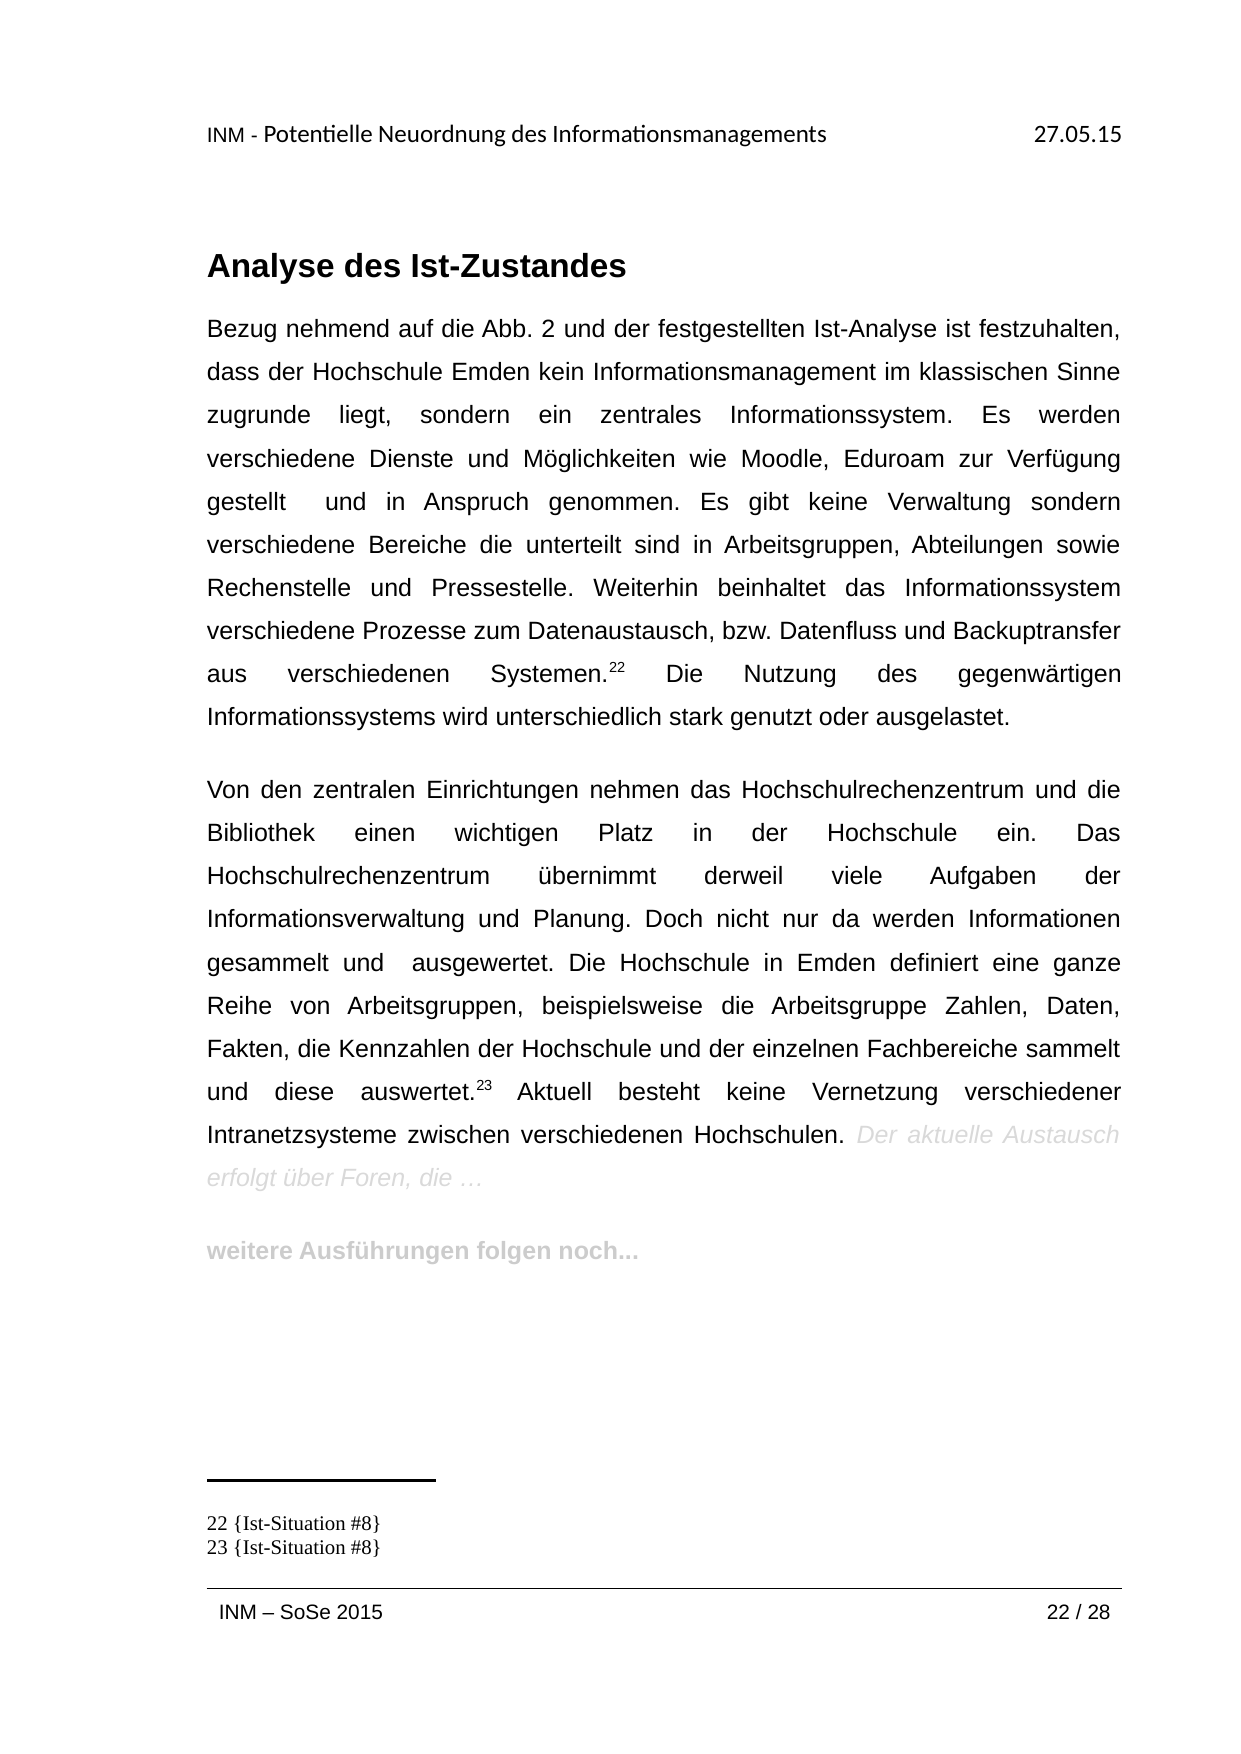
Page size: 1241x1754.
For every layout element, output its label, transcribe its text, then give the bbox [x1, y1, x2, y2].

text {Ist-Situation #8} [207, 1535, 1122, 1559]
text Von den zentralen Einrichtungen nehmen das Hochschulrechenzentrum und die Bibliothek einen wichtigen Platz in der Hochschule ein. Das Hochschulrechenzentrum übernimmt derweil viele Aufgaben der Informationsverwaltung und Planung. Doch nicht nur da werden Informationen gesammelt und ausgewertet. Die Hochschule in Emden definiert eine ganze Reihe von Arbeitsgruppen, beispielsweise die Arbeitsgruppe Zahlen, Daten, Fakten, die Kennzahlen der Hochschule und der einzelnen Fachbereiche sammelt und diese auswertet. Aktuell besteht keine Vernetzung verschiedener Intranetzsysteme zwischen verschiedenen Hochschulen. Der aktuelle Austausch erfolgt über Foren, die … [207, 775, 1122, 1192]
text Analyse des Ist-Zustandes [207, 246, 1122, 284]
text {Ist-Situation #8} [207, 1511, 1122, 1535]
text weitere Ausführungen folgen noch... [207, 1236, 1122, 1264]
text Bezug nehmend auf die Abb. 2 und der festgestellten Ist-Analyse ist festzuhalten, dass der Hochschule Emden kein Informationsmanagement im klassischen Sinne zugrunde liegt, sondern ein zentrales Informationssystem. Es werden verschiedene Dienste und Möglichkeiten wie Moodle, Eduroam zur Verfügung gestellt und in Anspruch genommen. Es gibt keine Verwaltung sondern verschiedene Bereiche die unterteilt sind in Arbeitsgruppen, Abteilungen sowie Rechenstelle und Pressestelle. Weiterhin beinhaltet das Informationssystem verschiedene Prozesse zum Datenaustausch, bzw. Datenfluss und Backuptransfer aus verschiedenen Systemen. Die Nutzung des gegenwärtigen Informationssystems wird unterschiedlich stark genutzt oder ausgelastet. [207, 314, 1122, 731]
